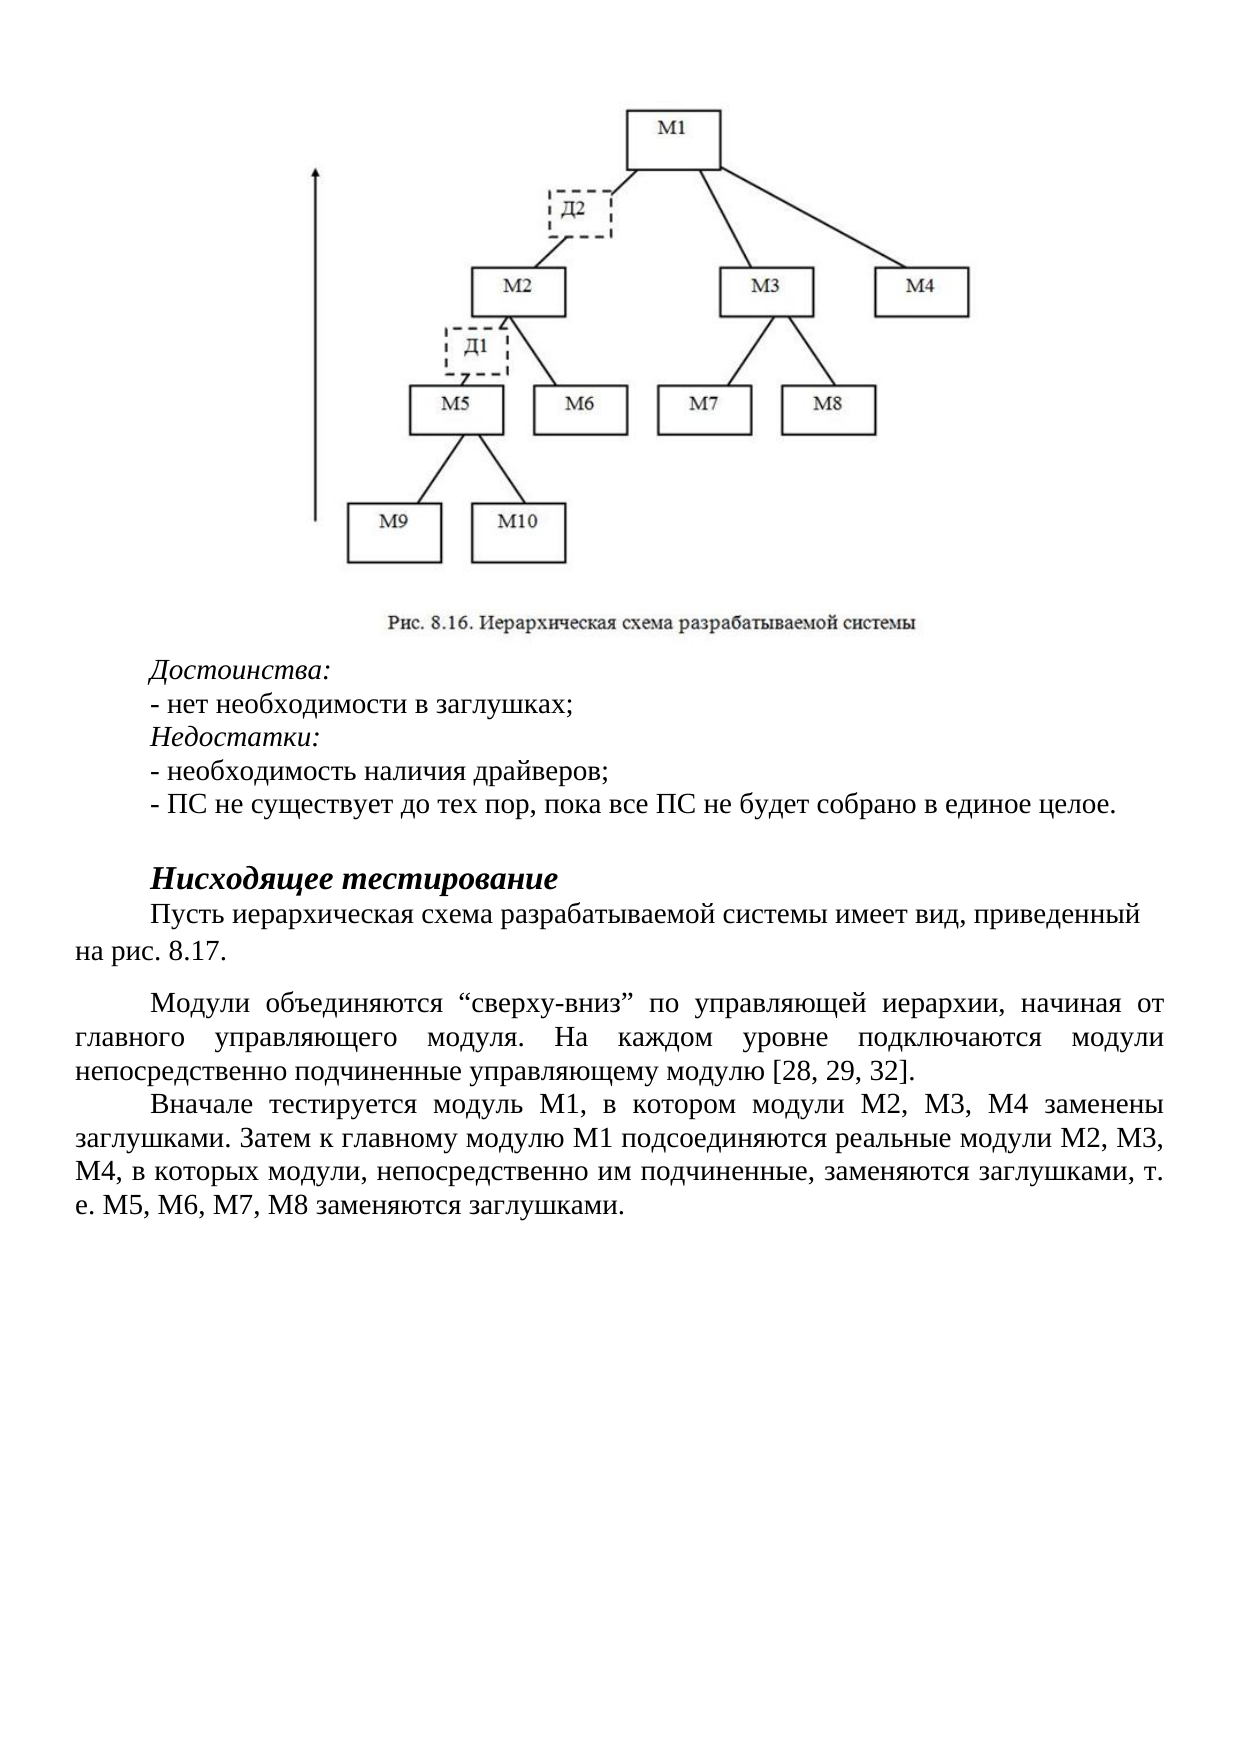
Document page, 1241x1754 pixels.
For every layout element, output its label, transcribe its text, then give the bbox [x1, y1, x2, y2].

picture [288, 75, 1027, 653]
subtitle - необходимость наличия драйверов; [75, 753, 1165, 786]
subtitle Нисходящее тестирование [75, 820, 1165, 897]
text Пусть иерархическая схема разрабатываемой системы имеет вид, приведенный на рис. 8.17. [75, 897, 1165, 966]
subtitle - нет необходимости в заглушках; [75, 686, 1165, 719]
text Вначале тестируется модуль М1, в котором модули М2, М3, М4 заменены заглушками. Затем к главному модулю М1 подсоединяются реальные модули М2, М3, М4, в которых модули, непосредственно им подчиненные, заменяются заглушками, т. е. М5, М6, М7, М8 заменяются заглушками. [75, 1086, 1165, 1220]
subtitle Недостатки: [75, 719, 1165, 753]
text Модули объединяются “сверху-вниз” по управляющей иерархии, начиная от главного управляющего модуля. На каждом уровне подключаются модули непосредственно подчиненные управляющему модулю [28, 29, 32]. [75, 986, 1165, 1086]
subtitle - ПС не существует до тех пор, пока все ПС не будет собрано в единое целое. [75, 786, 1165, 820]
subtitle Достоинства: [75, 652, 1165, 686]
